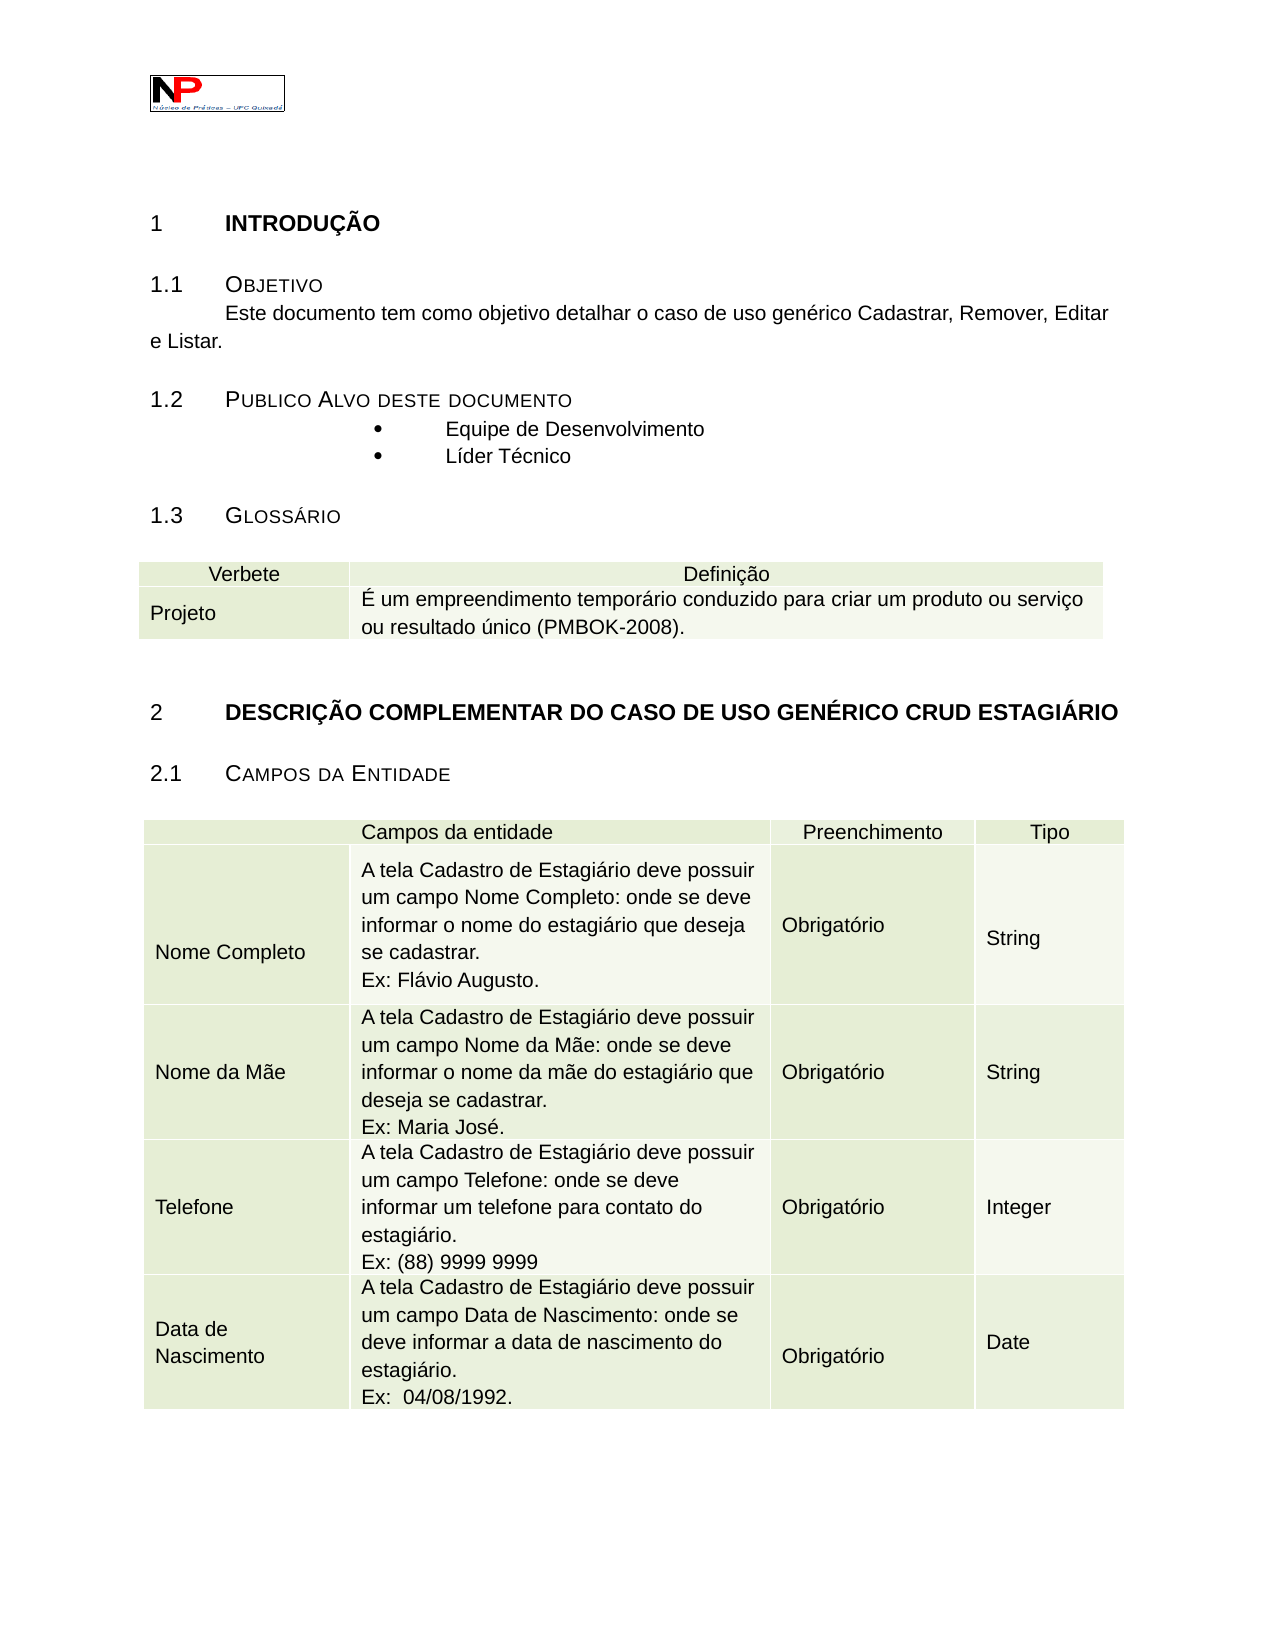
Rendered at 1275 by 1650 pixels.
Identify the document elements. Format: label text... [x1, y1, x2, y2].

table_cell Obrigatório [771, 1275, 974, 1409]
list Campos da Entidade [150, 759, 1125, 786]
list Equipe de Desenvolvimento [374, 416, 1125, 441]
text 1.2 Publico Alvo deste documento [150, 386, 1125, 413]
table_header Tipo [976, 820, 1124, 844]
table_cell Projeto [139, 587, 349, 639]
table_cell Data de Nascimento [144, 1275, 349, 1409]
table_cell Obrigatório [771, 845, 974, 1004]
table_cell String [976, 1005, 1124, 1139]
list Líder Técnico [374, 444, 1125, 468]
table_cell Obrigatório [771, 1140, 974, 1274]
table_cell Integer [976, 1140, 1124, 1274]
table_header Verbete [139, 562, 349, 586]
table_cell É um empreendimento temporário conduzido para criar um produto ou serviço ou resultado único (PMBOK-2008). [350, 587, 1103, 639]
text Este documento tem como objetivo detalhar o caso de uso genérico Cadastrar, Remover, Editar e Listar. [150, 301, 1125, 352]
table_cell Nome da Mãe [144, 1005, 349, 1139]
table_cell Nome Completo [144, 845, 349, 1004]
table_cell A tela Cadastro de Estagiário deve possuir um campo Data de Nascimento: onde se deve informar a data de nascimento do estagiário. Ex: 04/08/1992. [351, 1275, 770, 1409]
table_cell A tela Cadastro de Estagiário deve possuir um campo Telefone: onde se deve informar um telefone para contato do estagiário. Ex: (88) 9999 9999 [351, 1140, 770, 1274]
list INTRODUÇÃO [150, 210, 1125, 237]
table_header Definição [350, 562, 1103, 586]
picture [151, 76, 284, 111]
text 1.1 Objetivo [150, 271, 1125, 297]
table_cell A tela Cadastro de Estagiário deve possuir um campo Nome Completo: onde se deve informar o nome do estagiário que deseja se cadastrar. Ex: Flávio Augusto. [351, 845, 770, 1004]
table_cell Telefone [144, 1140, 349, 1274]
list DESCRIÇÃO COMPLEMENTAR DO CASO DE USO GENÉRICO CRUD ESTAGIÁRIO [150, 699, 1125, 726]
table_cell Date [976, 1275, 1124, 1409]
table_cell Obrigatório [771, 1005, 974, 1139]
table_cell A tela Cadastro de Estagiário deve possuir um campo Nome da Mãe: onde se deve informar o nome da mãe do estagiário que deseja se cadastrar. Ex: Maria José. [351, 1005, 770, 1139]
table_header Campos da entidade [144, 820, 770, 844]
text 1.3 Glossário [150, 502, 1125, 528]
table_cell String [976, 845, 1124, 1004]
table_header Preenchimento [771, 820, 974, 844]
